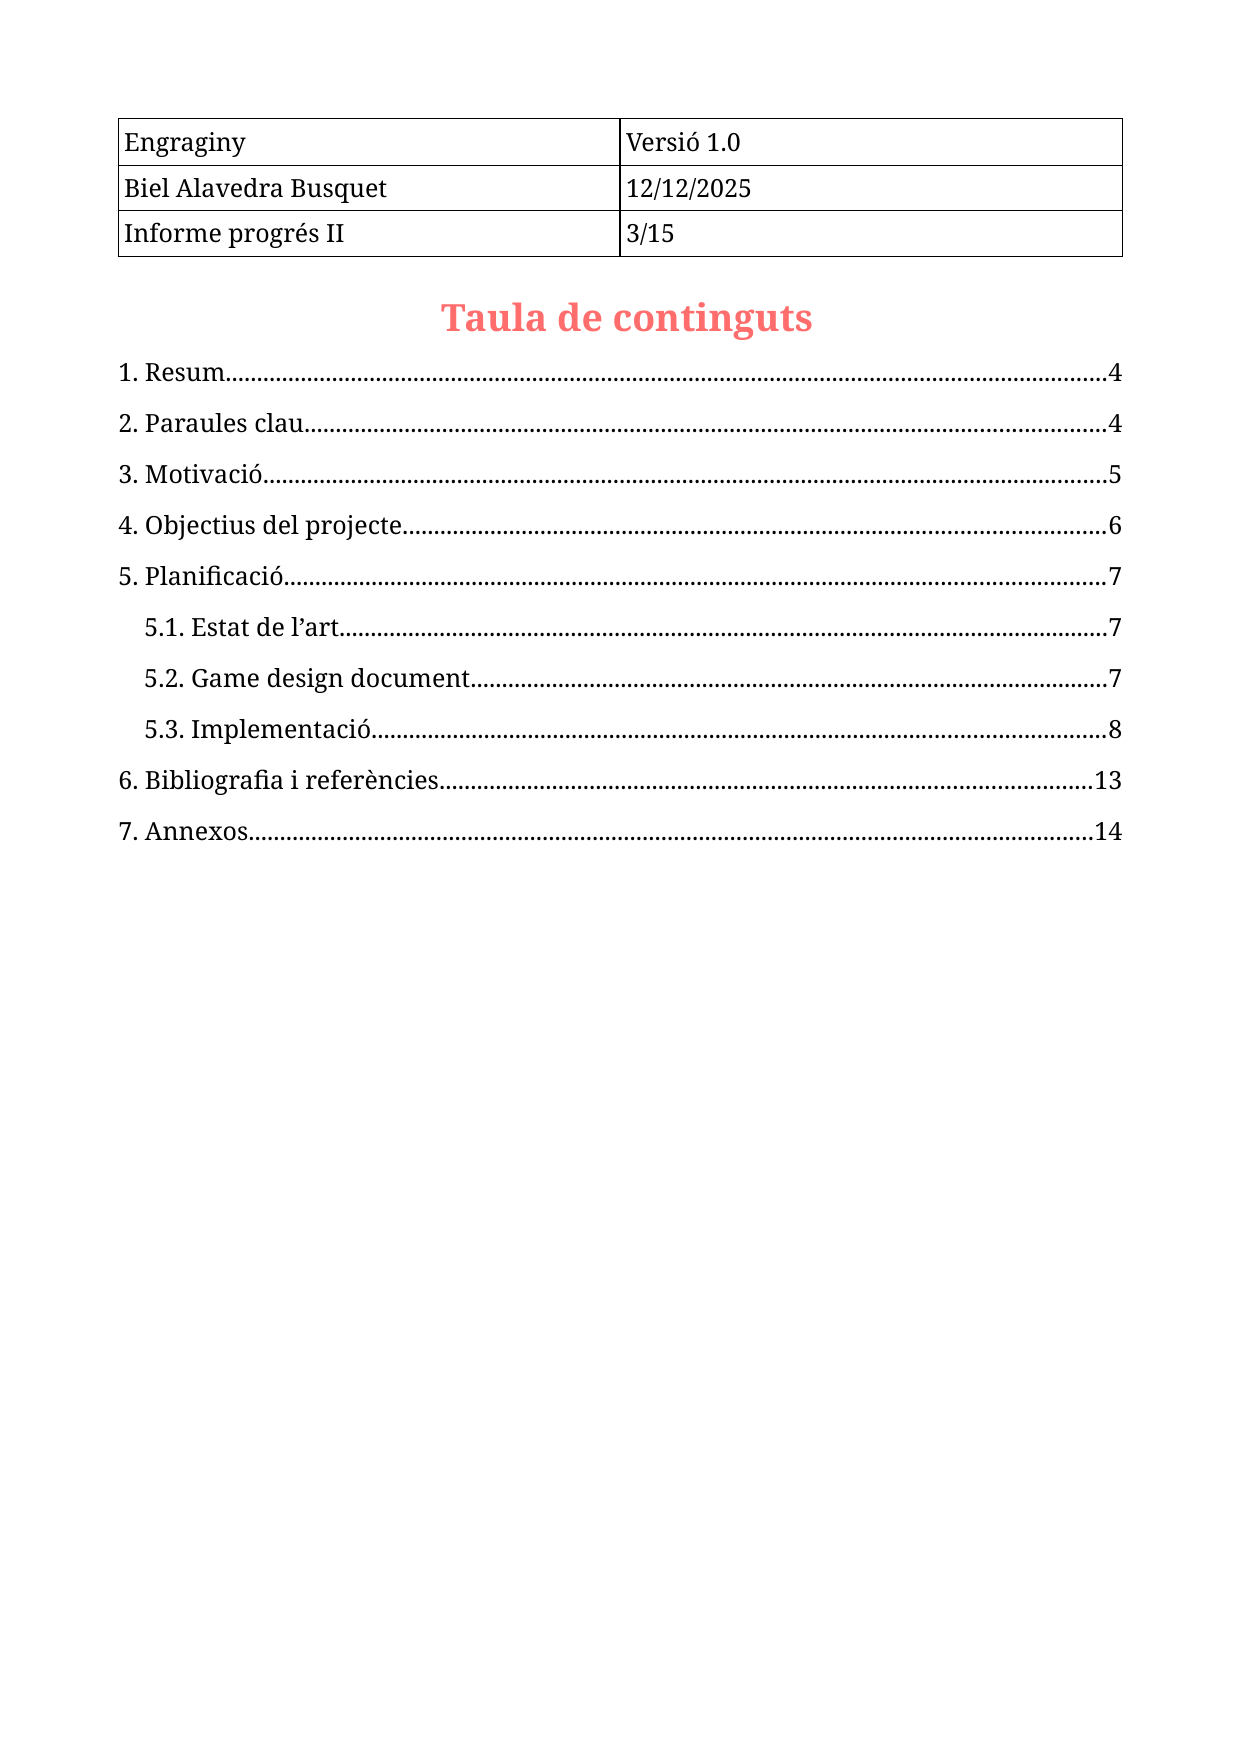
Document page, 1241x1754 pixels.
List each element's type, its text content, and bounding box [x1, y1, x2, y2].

subtitle Taula de continguts [399, 291, 1122, 342]
text 6. Bibliografia i referències 13 [118, 763, 1122, 797]
text 1. Resum 4 [118, 354, 1122, 388]
text 4. Objectius del projecte. 6 [118, 507, 1122, 542]
text 3. Motivació 5 [118, 456, 1122, 491]
text 7. Annexos 14 [118, 814, 1122, 848]
text 5.2. Game design document 7 [118, 661, 1122, 695]
text 5.1. Estat de l’art 7 [118, 609, 1122, 644]
text 5. Planificació 7 [118, 558, 1122, 593]
text 5.3. Implementació 8 [118, 712, 1122, 746]
text 2. Paraules clau 4 [118, 405, 1122, 439]
